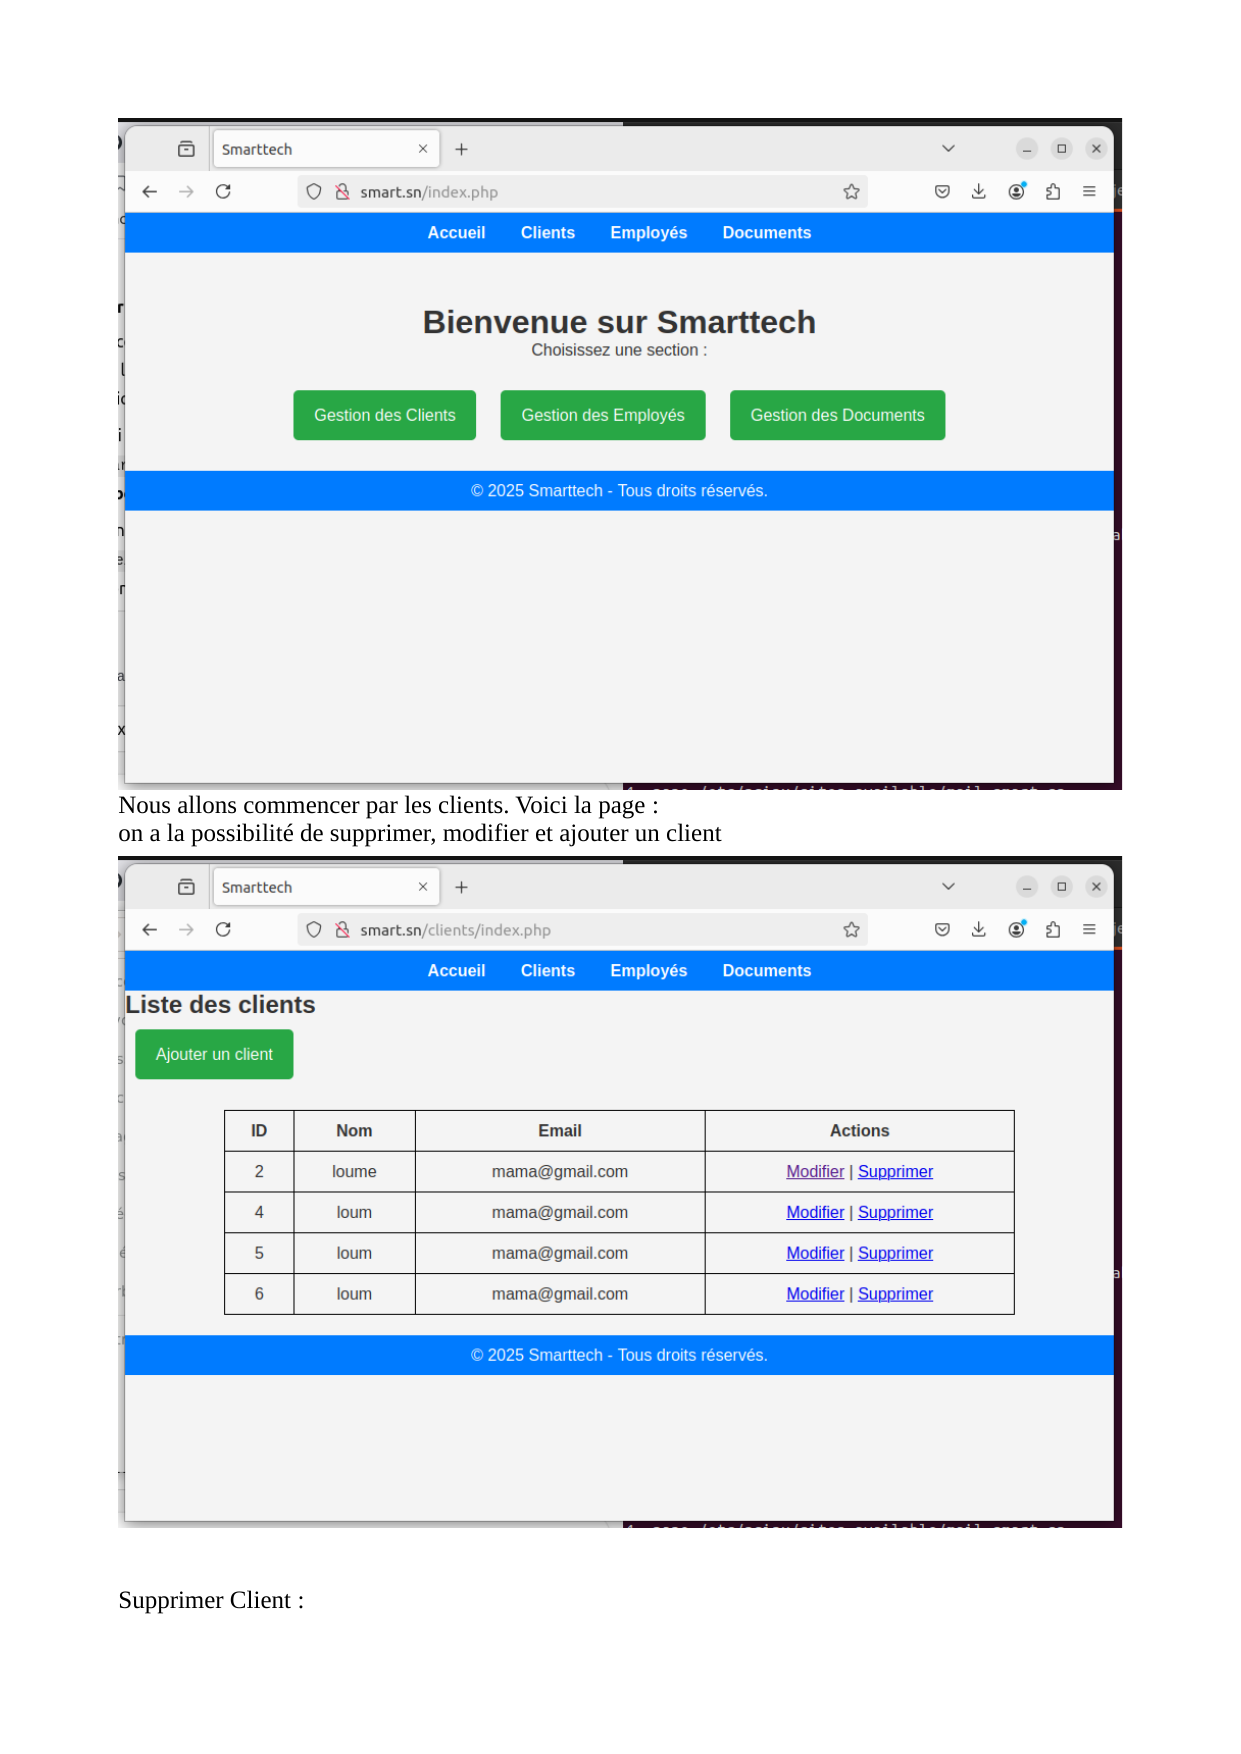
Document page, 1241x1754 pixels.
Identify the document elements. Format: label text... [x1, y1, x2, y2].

picture [118, 118, 1123, 790]
text Supprimer Client : [118, 1586, 1122, 1614]
text on a la possibilité de supprimer, modifier et ajouter un client [118, 818, 1122, 847]
text Nous allons commencer par les clients. Voici la page : [118, 790, 1122, 818]
picture [118, 856, 1123, 1528]
